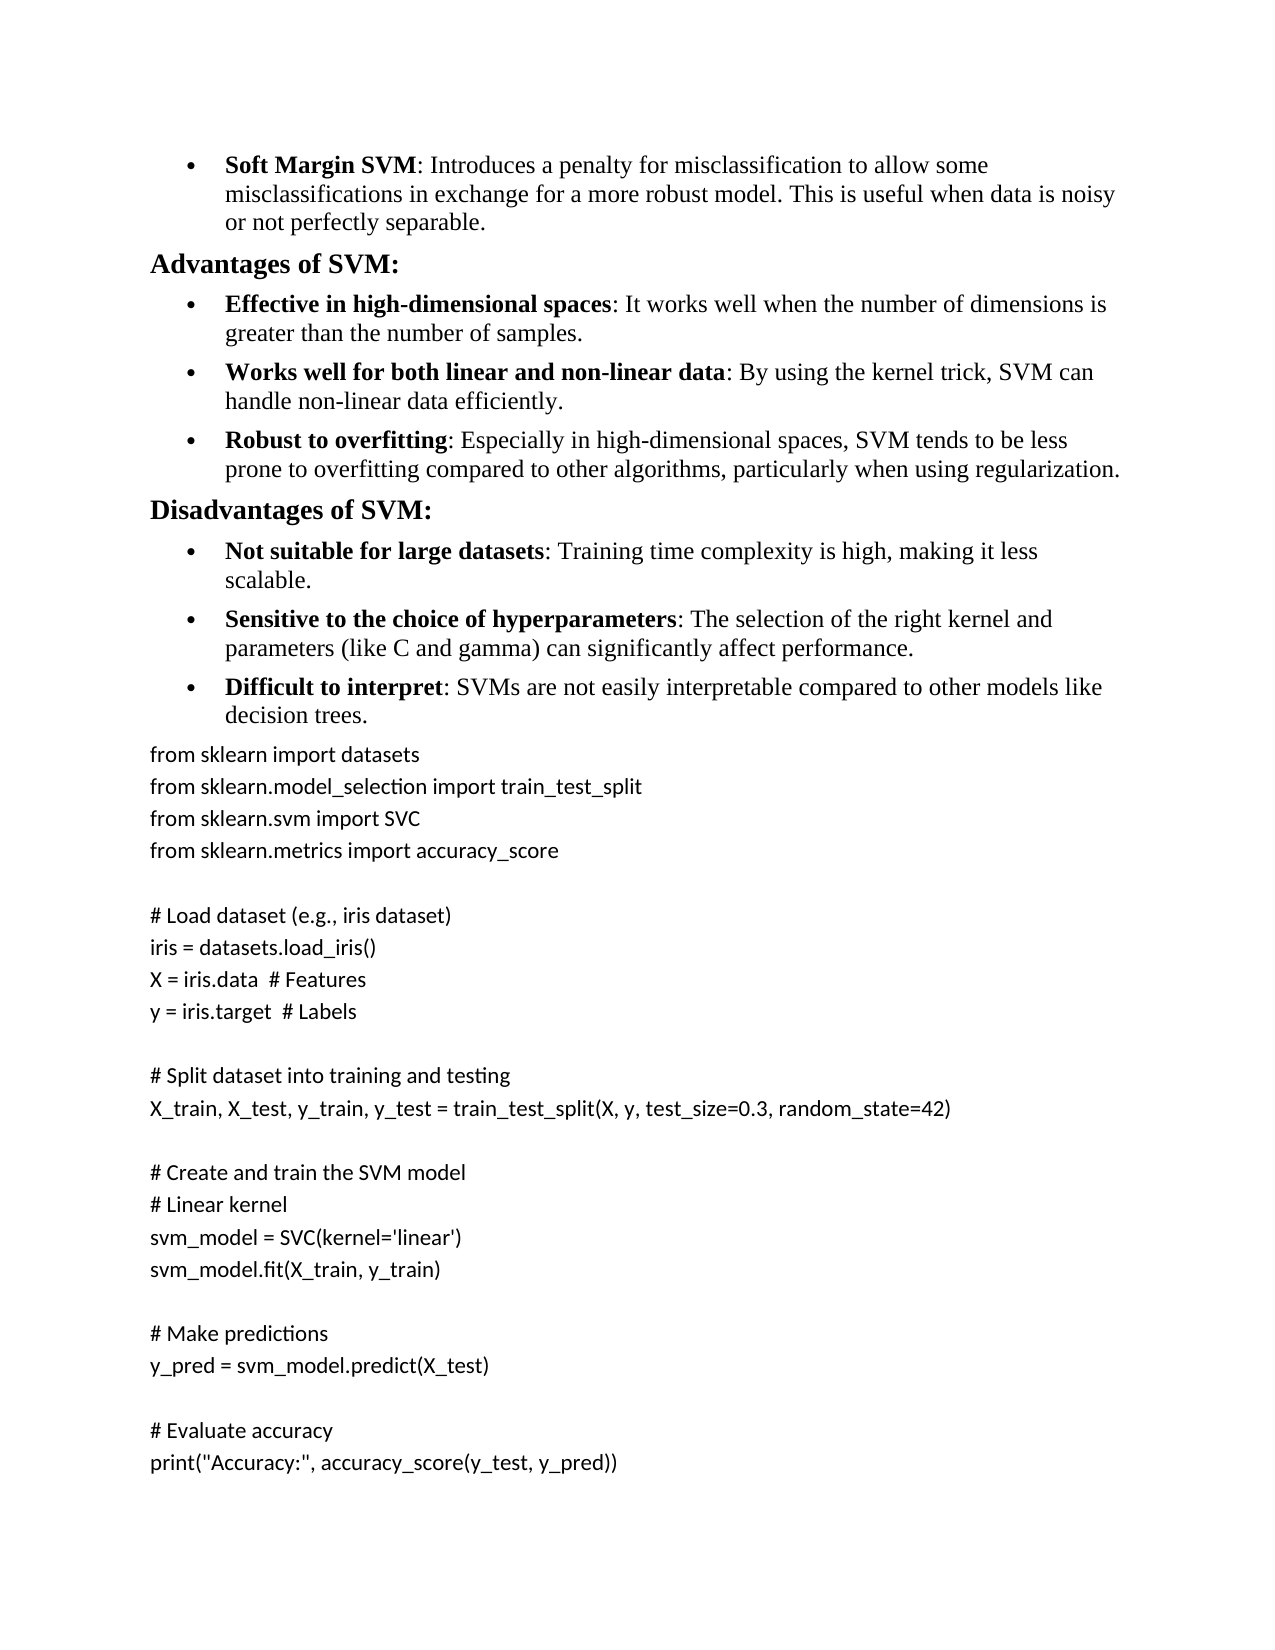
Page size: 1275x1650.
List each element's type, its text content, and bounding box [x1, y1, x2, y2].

text from sklearn.svm import SVC [150, 804, 1125, 832]
text # Evaluate accuracy [150, 1416, 1125, 1444]
text from sklearn import datasets [150, 740, 1125, 768]
list Soft Margin SVM: Introduces a penalty for misclassification to allow some misclassifications in exchange for a more robust model. This is useful when data is noisy or not perfectly separable. [187, 150, 1125, 236]
text y_pred = svm_model.predict(X_test) [150, 1351, 1125, 1379]
text X = iris.data # Features [150, 965, 1125, 993]
text X_train, X_test, y_train, y_test = train_test_split(X, y, test_size=0.3, random_state=42) [150, 1094, 1125, 1122]
subtitle Advantages of SVM: [150, 247, 1125, 279]
text # Load dataset (e.g., iris dataset) [150, 901, 1125, 929]
text # Make predictions [150, 1319, 1125, 1347]
list Works well for both linear and non-linear data: By using the kernel trick, SVM can handle non-linear data efficiently. [187, 357, 1125, 415]
list Sensitive to the choice of hyperparameters: The selection of the right kernel and parameters (like C and gamma) can significantly affect performance. [187, 604, 1125, 661]
text svm_model.fit(X_train, y_train) [150, 1255, 1125, 1283]
text print("Accuracy:", accuracy_score(y_test, y_pred)) [150, 1448, 1125, 1476]
list Effective in high-dimensional spaces: It works well when the number of dimensions is greater than the number of samples. [187, 289, 1125, 347]
text iris = datasets.load_iris() [150, 933, 1125, 961]
text svm_model = SVC(kernel='linear') [150, 1223, 1125, 1251]
list Not suitable for large datasets: Training time complexity is high, making it less scalable. [187, 536, 1125, 593]
text from sklearn.metrics import accuracy_score [150, 836, 1125, 864]
list Robust to overfitting: Especially in high-dimensional spaces, SVM tends to be less prone to overfitting compared to other algorithms, particularly when using regularization. [187, 425, 1125, 483]
text # Split dataset into training and testing [150, 1062, 1125, 1090]
text y = iris.target # Labels [150, 997, 1125, 1025]
text # Create and train the SVM model [150, 1158, 1125, 1186]
subtitle Disadvantages of SVM: [150, 493, 1125, 526]
list Difficult to interpret: SVMs are not easily interpretable compared to other models like decision trees. [187, 672, 1125, 729]
text from sklearn.model_selection import train_test_split [150, 772, 1125, 800]
text # Linear kernel [150, 1190, 1125, 1218]
